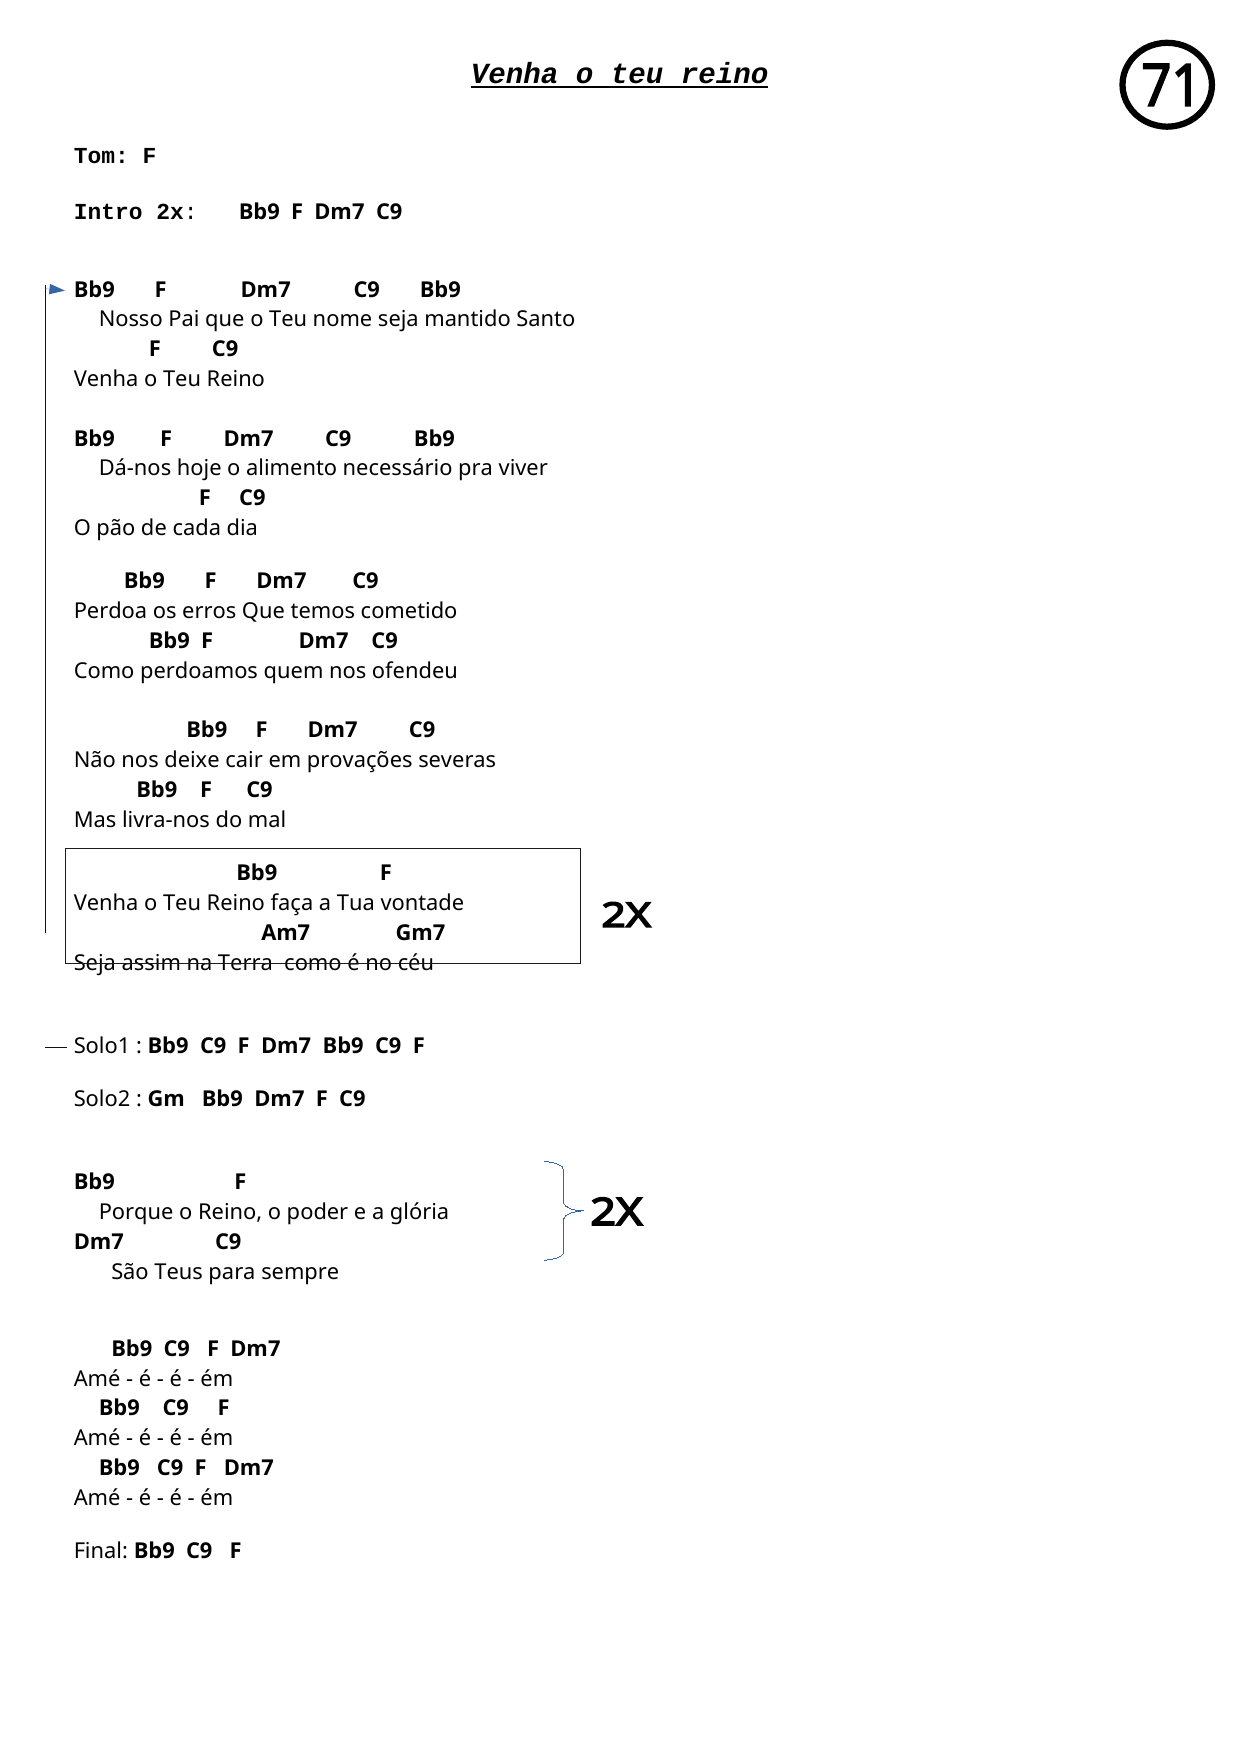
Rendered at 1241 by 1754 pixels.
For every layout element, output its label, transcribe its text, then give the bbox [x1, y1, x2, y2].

text Como perdoamos quem nos ofendeu [73, 655, 1165, 684]
text O pão de cada dia [73, 512, 1165, 542]
text [581, 887, 1165, 917]
text Bb9 F [73, 1166, 1165, 1196]
text Dm7 C9 [73, 1226, 1165, 1256]
text Dá-nos hoje o alimento necessário pra viver [73, 452, 1165, 482]
text Venha o teu reino [73, 59, 1127, 92]
text Amé - é - é - ém [73, 1482, 1165, 1512]
text Bb9 F Dm7 C9 Bb9 [73, 422, 1165, 452]
text Solo2 : Gm Bb9 Dm7 F C9 [73, 1083, 1165, 1113]
text Bb9 C9 F [73, 1392, 1165, 1422]
text Seja assim na Terra como é no céu [73, 946, 1165, 976]
text Não nos deixe cair em provações severas [73, 744, 1165, 774]
text F C9 [73, 333, 1165, 363]
text [581, 917, 1165, 946]
text Bb9 F Dm7 C9 [73, 625, 1165, 655]
text Nosso Pai que o Teu nome seja mantido Santo [73, 303, 1165, 333]
text Bb9 F Dm7 C9 [73, 714, 1165, 744]
text Mas livra-nos do mal [73, 804, 1165, 833]
text [601, 1196, 1165, 1226]
text Bb9 C9 F Dm7 [73, 1333, 1165, 1363]
text Am7 Gm7 [73, 917, 580, 946]
text Bb9 C9 F Dm7 [73, 1452, 1165, 1482]
text Porque o Reino, o poder e a glória [73, 1196, 607, 1226]
text Bb9 F Dm7 C9 Bb9 [73, 273, 1165, 303]
text Venha o Teu Reino [73, 363, 1165, 393]
text Bb9 F Dm7 C9 [73, 565, 1165, 595]
text Solo1 : Bb9 C9 F Dm7 Bb9 C9 F [73, 1030, 1165, 1059]
text São Teus para sempre [73, 1256, 1165, 1286]
text [1126, 59, 1165, 92]
text Final: Bb9 C9 F [73, 1535, 1165, 1565]
text Perdoa os erros Que temos cometido [73, 595, 1165, 625]
text Amé - é - é - ém [73, 1422, 1165, 1452]
text Bb9 F [73, 857, 580, 887]
text Bb9 F C9 [73, 774, 1165, 804]
text [581, 857, 1165, 887]
text Intro 2x: Bb9 F Dm7 C9 [73, 196, 1165, 226]
text F C9 [73, 482, 1165, 512]
text Venha o Teu Reino faça a Tua vontade [73, 887, 580, 917]
text Amé - é - é - ém [73, 1363, 1165, 1392]
text Tom: F [73, 144, 1165, 170]
